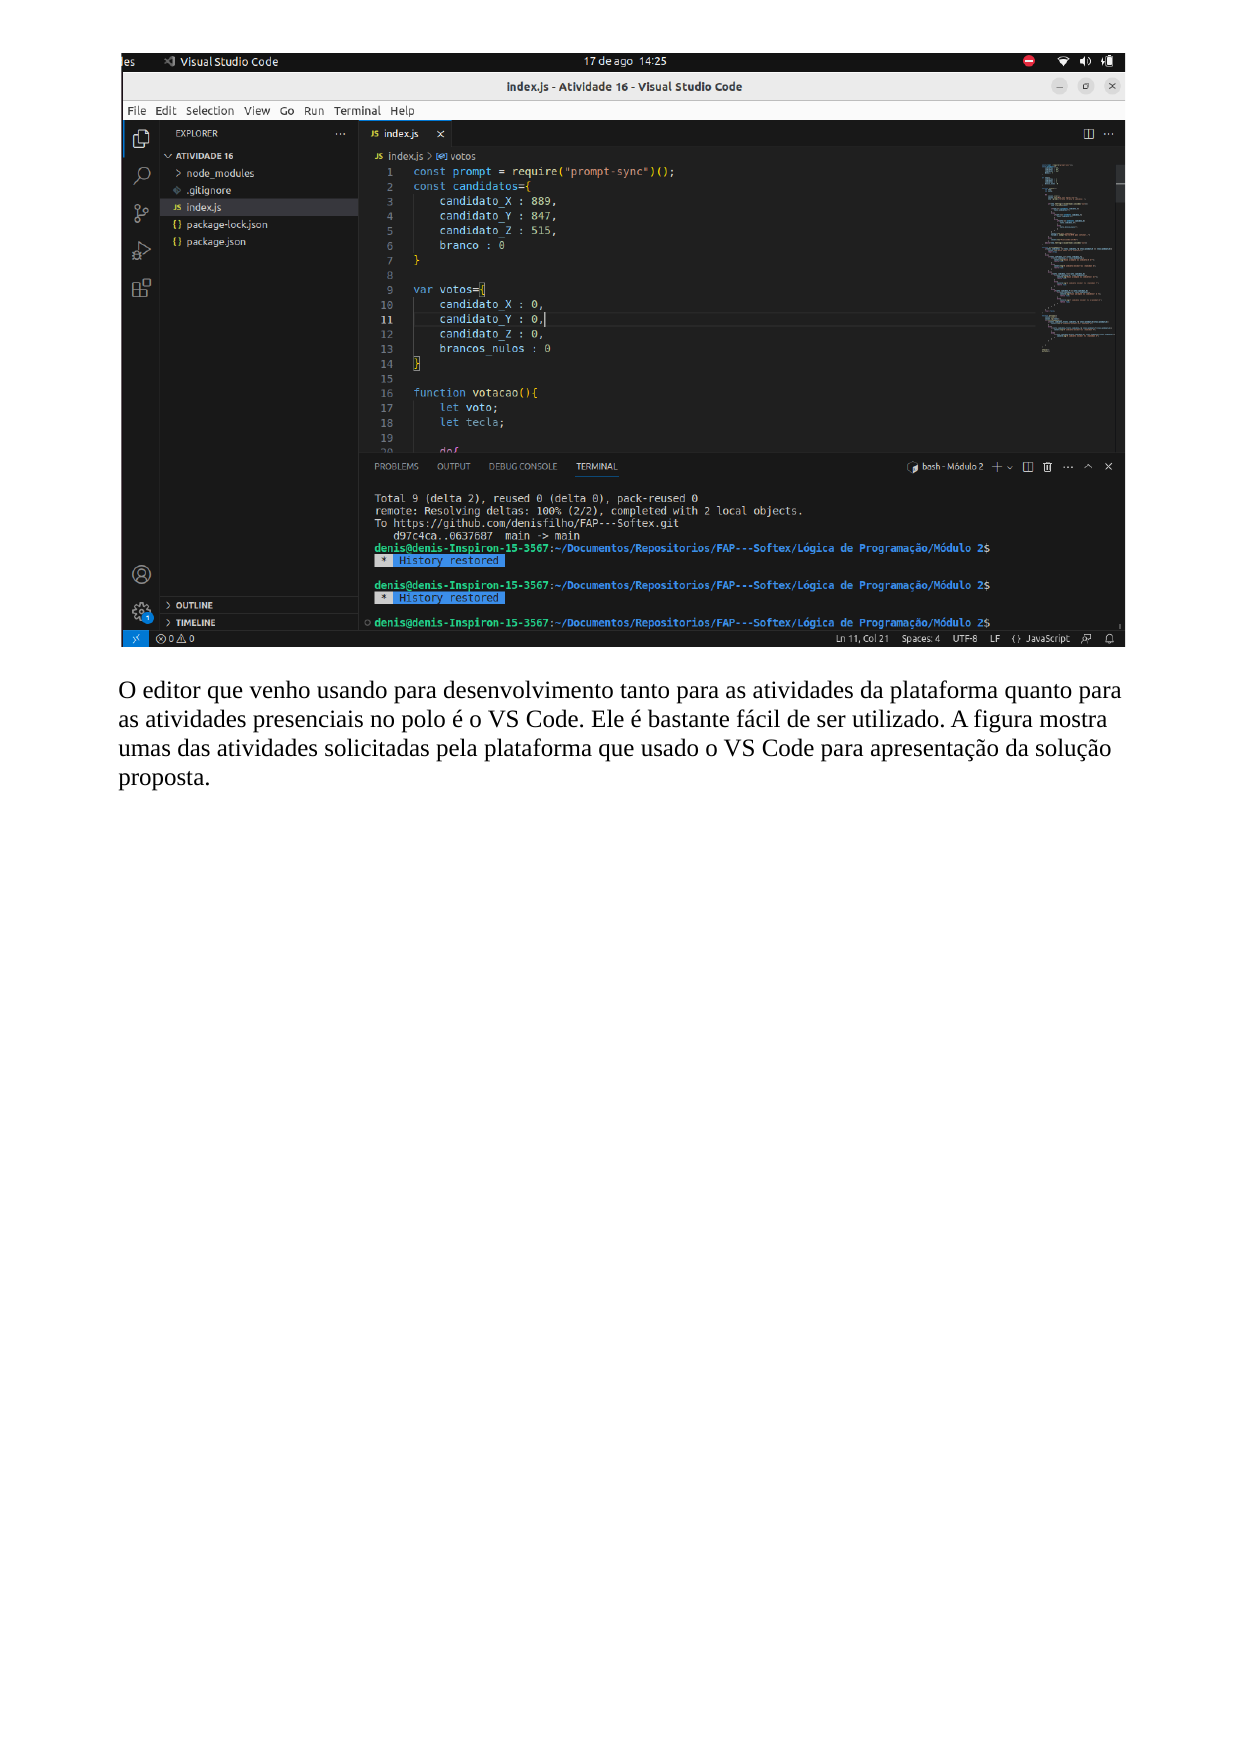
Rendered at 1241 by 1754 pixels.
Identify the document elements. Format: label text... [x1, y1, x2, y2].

picture [121, 53, 1126, 647]
text O editor que venho usando para desenvolvimento tanto para as atividades da plataforma quanto para as atividades presenciais no polo é o VS Code. Ele é bastante fácil de ser utilizado. A figura mostra umas das atividades solicitadas pela plataforma que usado o VS Code para apresentação da solução proposta. [118, 675, 1122, 790]
